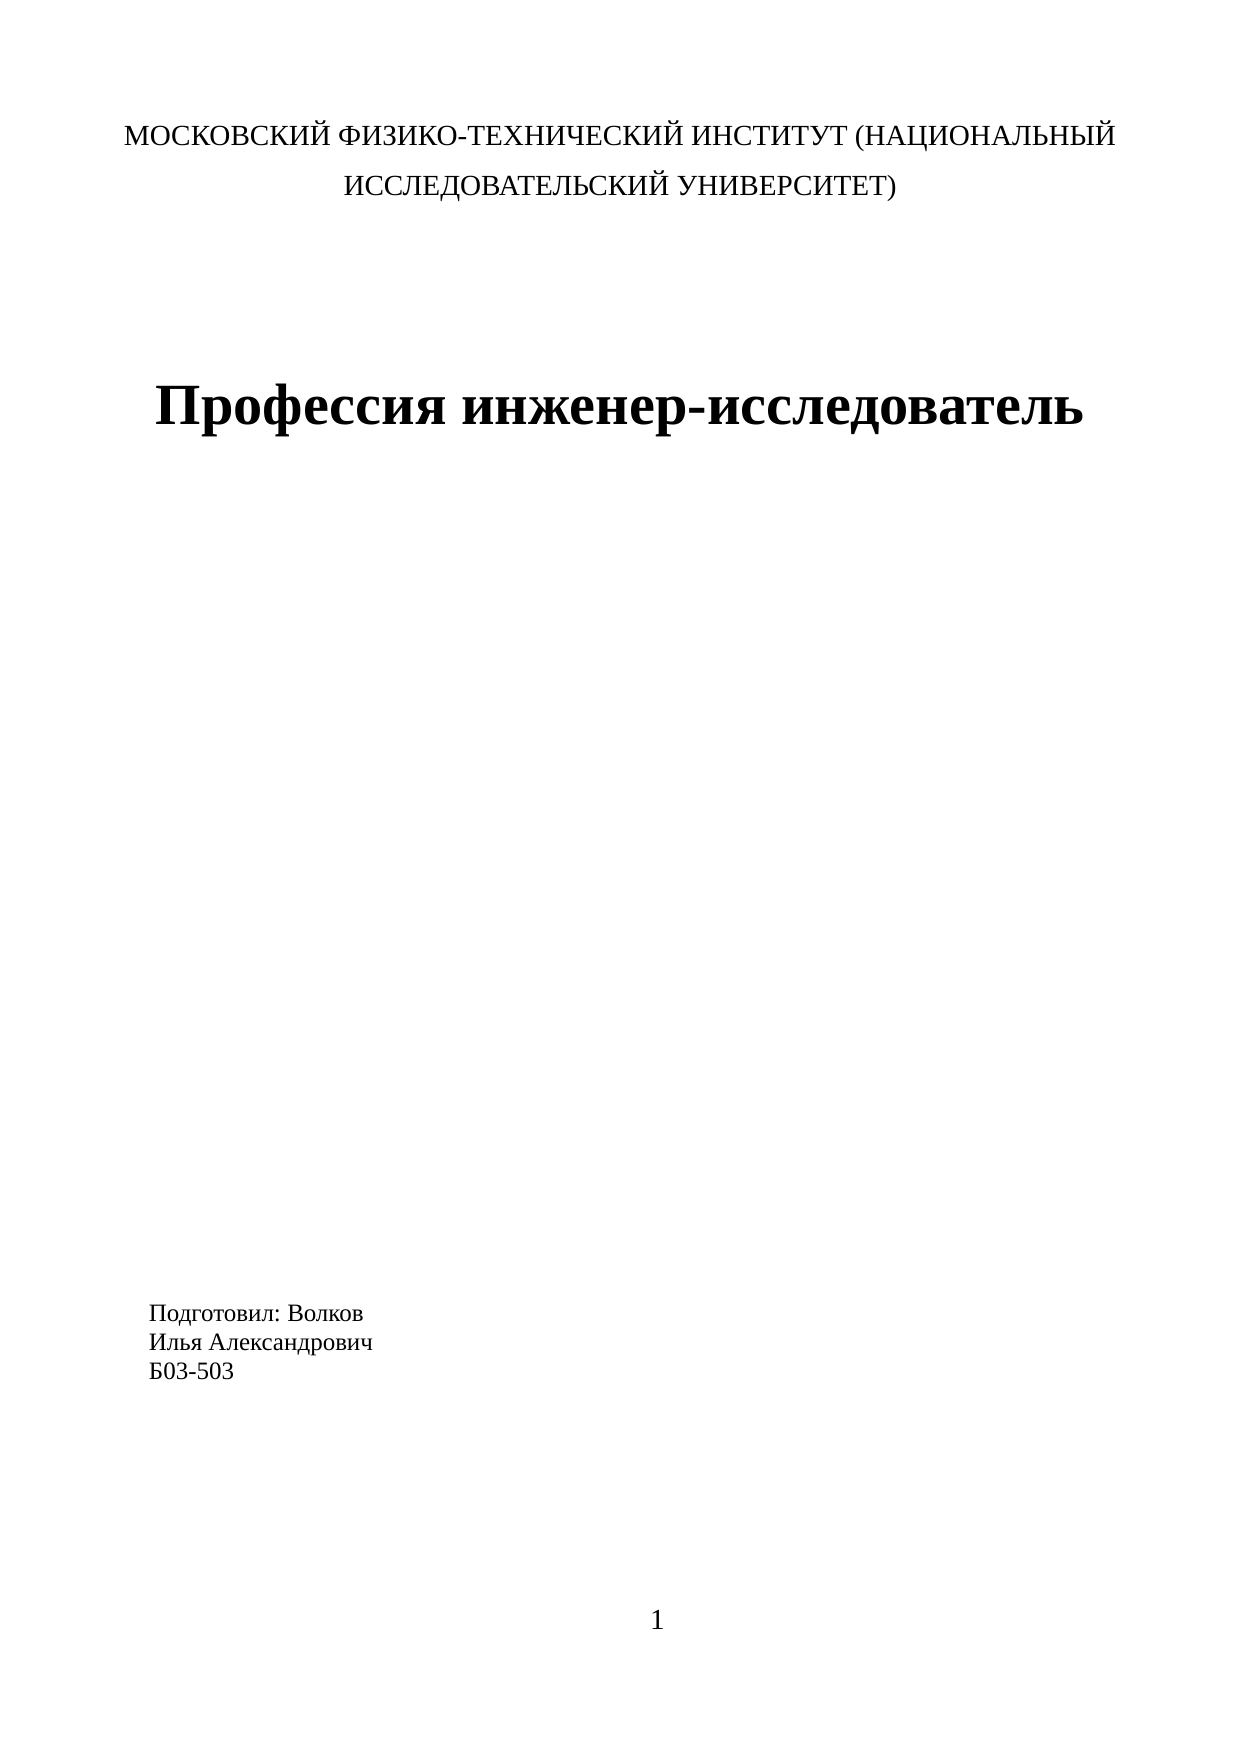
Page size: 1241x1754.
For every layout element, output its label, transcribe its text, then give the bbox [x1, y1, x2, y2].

title Профессия инженер-исследователь [118, 370, 1122, 437]
text МОСКОВСКИЙ ФИЗИКО-ТЕХНИЧЕСКИЙ ИНСТИТУТ (НАЦИОНАЛЬНЫЙ ИССЛЕДОВАТЕЛЬСКИЙ УНИВЕРСИТЕТ) [118, 118, 1122, 202]
